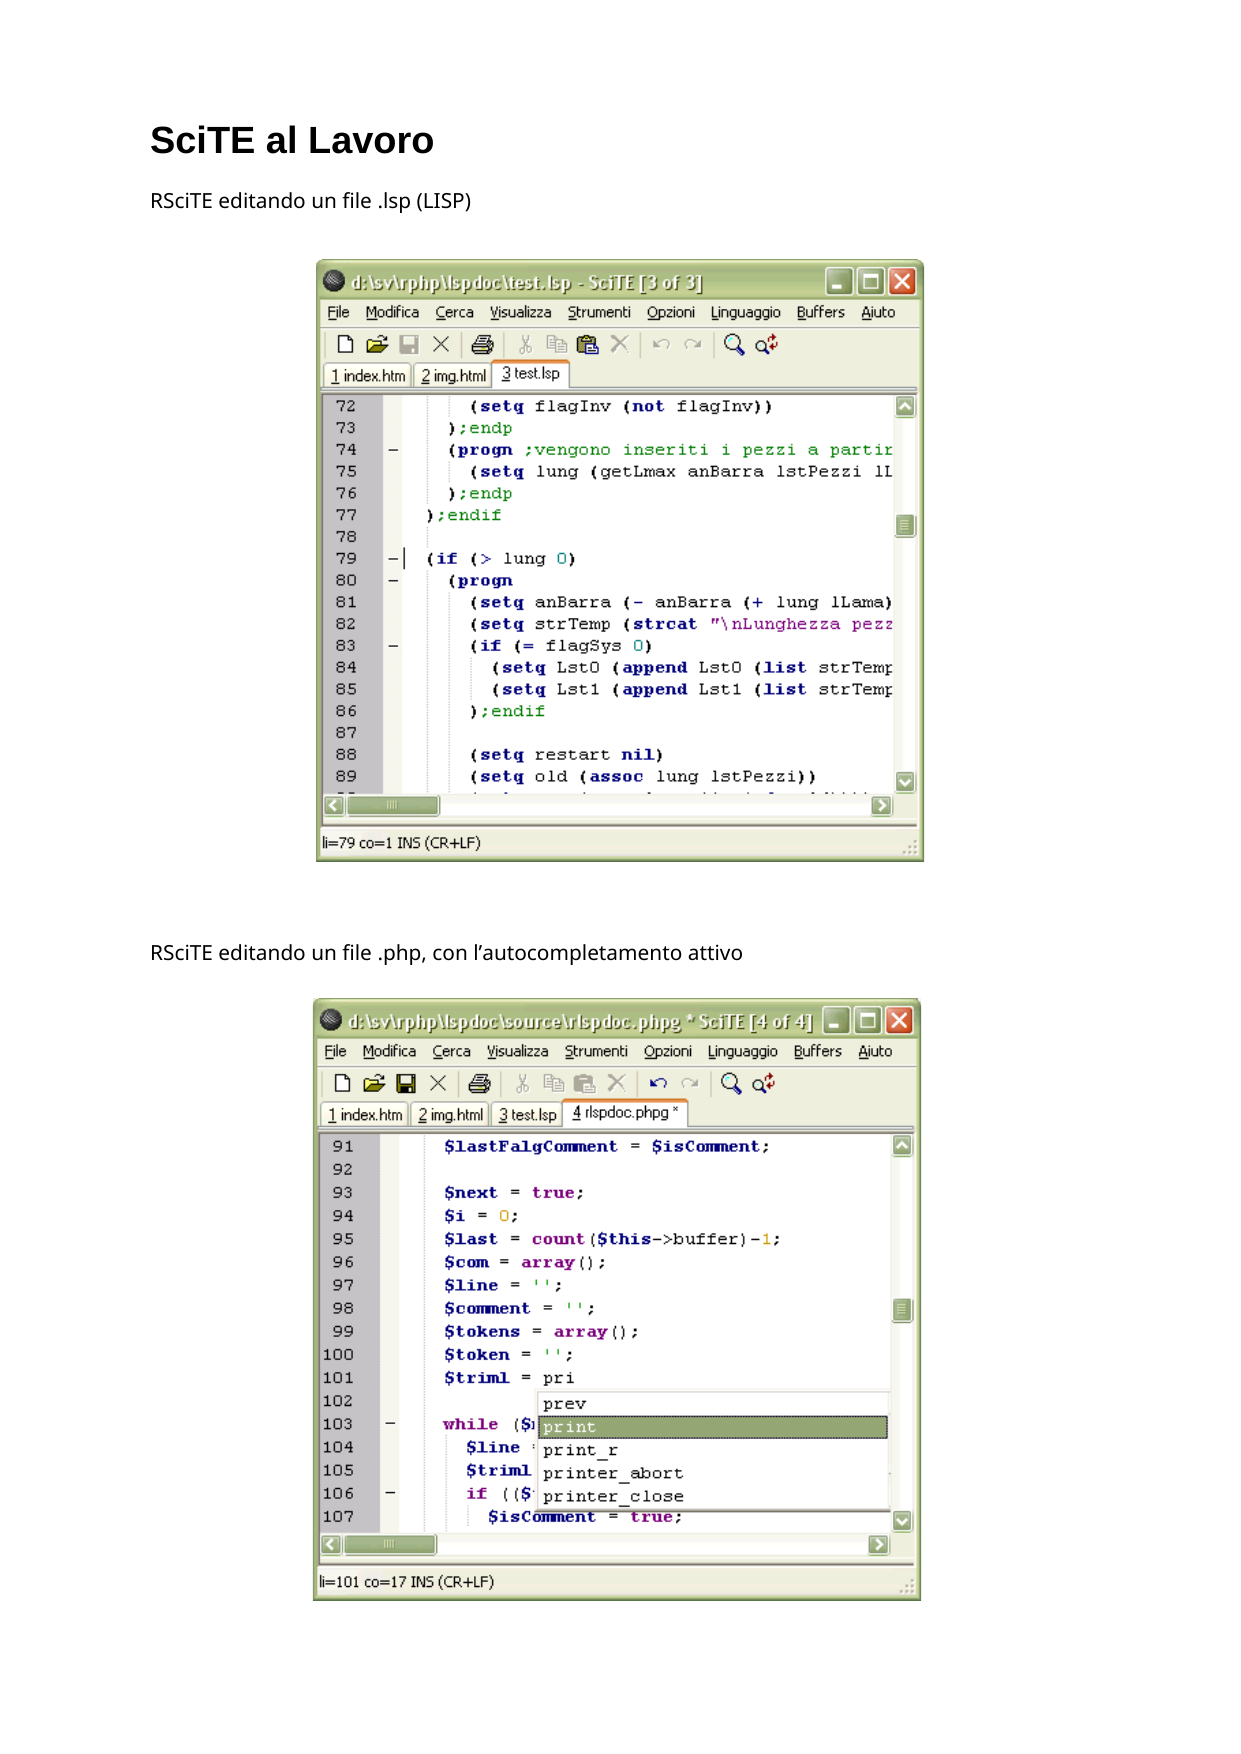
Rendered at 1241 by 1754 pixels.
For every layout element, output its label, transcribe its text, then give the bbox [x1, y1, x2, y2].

text RSciTE editando un file .php, con l’autocompletamento attivo [150, 938, 1090, 967]
text RSciTE editando un file .lsp (LISP) [150, 187, 1090, 215]
picture [316, 259, 925, 862]
subtitle SciTE al Lavoro [150, 118, 1090, 162]
picture [312, 998, 922, 1601]
